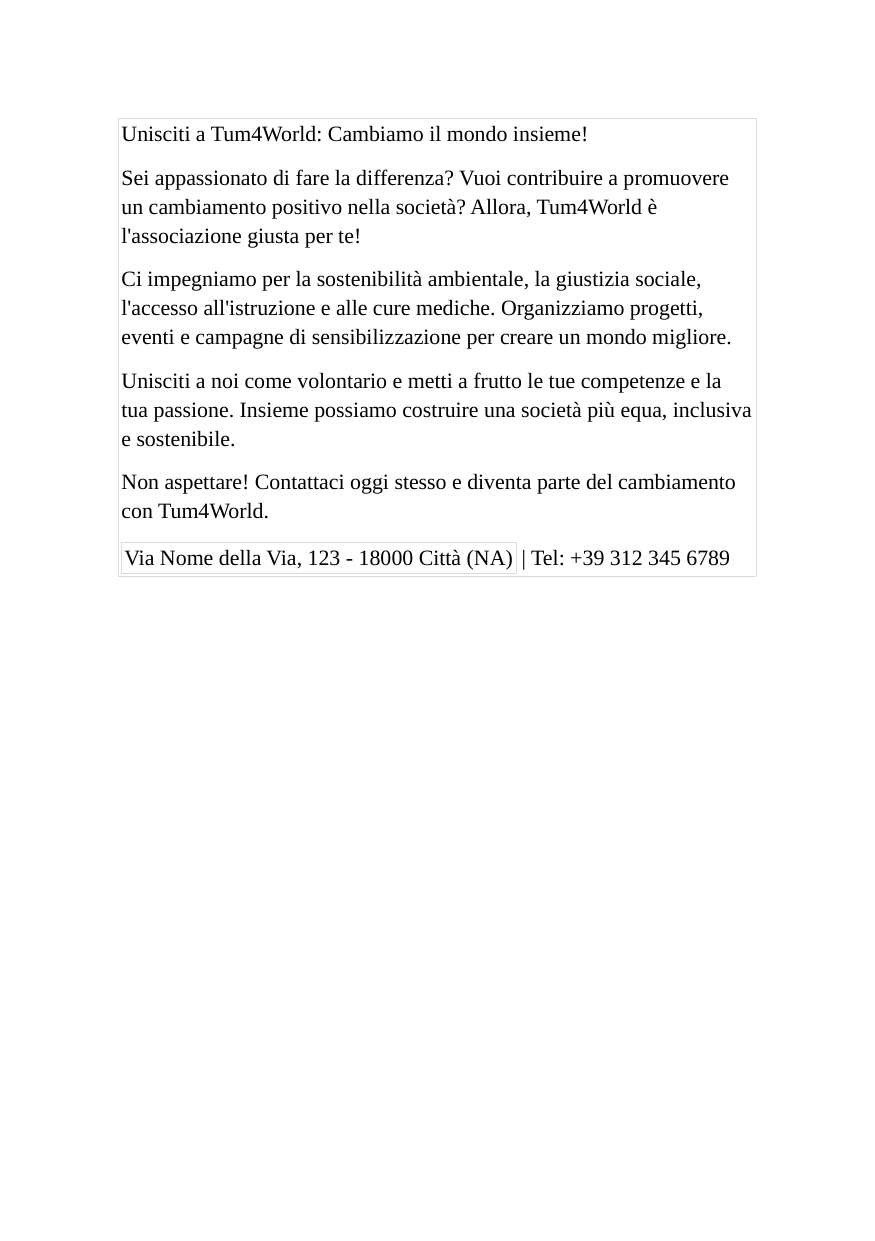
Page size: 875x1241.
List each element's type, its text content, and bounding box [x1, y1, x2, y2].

text Unisciti a noi come volontario e metti a frutto le tue competenze e la tua passione. Insieme possiamo costruire una società più equa, inclusiva e sostenibile. [119, 364, 756, 451]
text Non aspettare! Contattaci oggi stesso e diventa parte del cambiamento con Tum4World. [119, 466, 756, 523]
text Sei appassionato di fare la differenza? Vuoi contribuire a promuovere un cambiamento positivo nella società? Allora, Tum4World è l'associazione giusta per te! [119, 162, 756, 248]
text Via Nome della Via, 123 - 18000 Città (NA) | Tel: +39 312 345 6789 [119, 538, 756, 576]
text Unisciti a Tum4World: Cambiamo il mondo insieme! [119, 119, 756, 146]
text Ci impegniamo per la sostenibilità ambientale, la giustizia sociale, l'accesso all'istruzione e alle cure mediche. Organizziamo progetti, eventi e campagne di sensibilizzazione per creare un mondo migliore. [119, 263, 756, 349]
